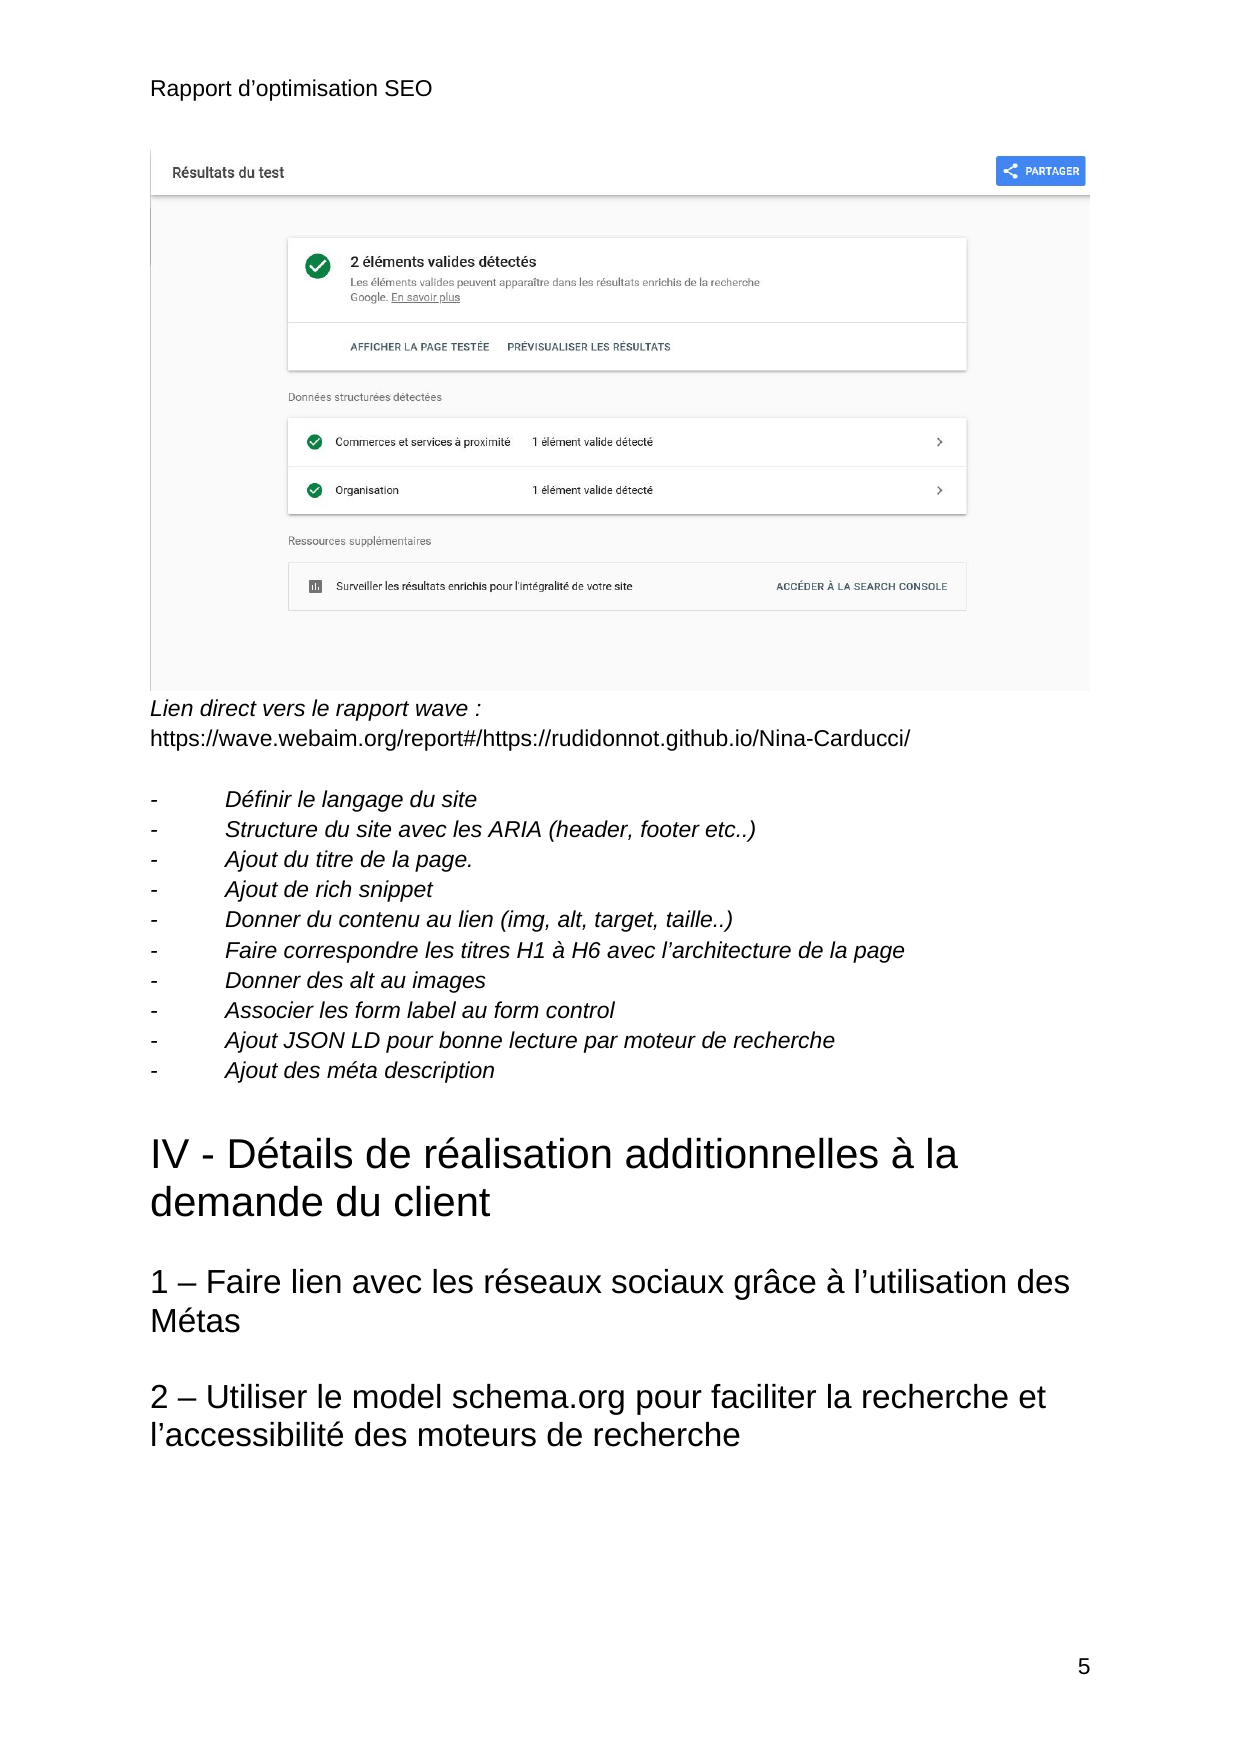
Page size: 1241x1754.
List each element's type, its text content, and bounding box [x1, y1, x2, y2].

text - Structure du site avec les ARIA (header, footer etc..) [150, 816, 1090, 842]
text - Faire correspondre les titres H1 à H6 avec l’architecture de la page [150, 937, 1090, 963]
text - Donner des alt au images [150, 967, 1090, 993]
text - Ajout de rich snippet [150, 876, 1090, 902]
subtitle 1 – Faire lien avec les réseaux sociaux grâce à l’utilisation des Métas [150, 1263, 1090, 1339]
text - Définir le langage du site [150, 786, 1090, 812]
text - Ajout JSON LD pour bonne lecture par moteur de recherche [150, 1027, 1090, 1053]
subtitle 2 – Utiliser le model schema.org pour faciliter la recherche et l’accessibilité des moteurs de recherche [150, 1377, 1090, 1454]
text - Donner du contenu au lien (img, alt, target, taille..) [150, 906, 1090, 933]
text - Associer les form label au form control [150, 997, 1090, 1023]
text https://wave.webaim.org/report#/https://rudidonnot.github.io/Nina-Carducci/ [150, 725, 1090, 751]
picture [150, 150, 1091, 691]
text - Ajout des méta description [150, 1057, 1090, 1084]
text Lien direct vers le rapport wave : [150, 691, 1090, 721]
subtitle IV - Détails de réalisation additionnelles à la demande du client [150, 1129, 1090, 1225]
text - Ajout du titre de la page. [150, 846, 1090, 872]
